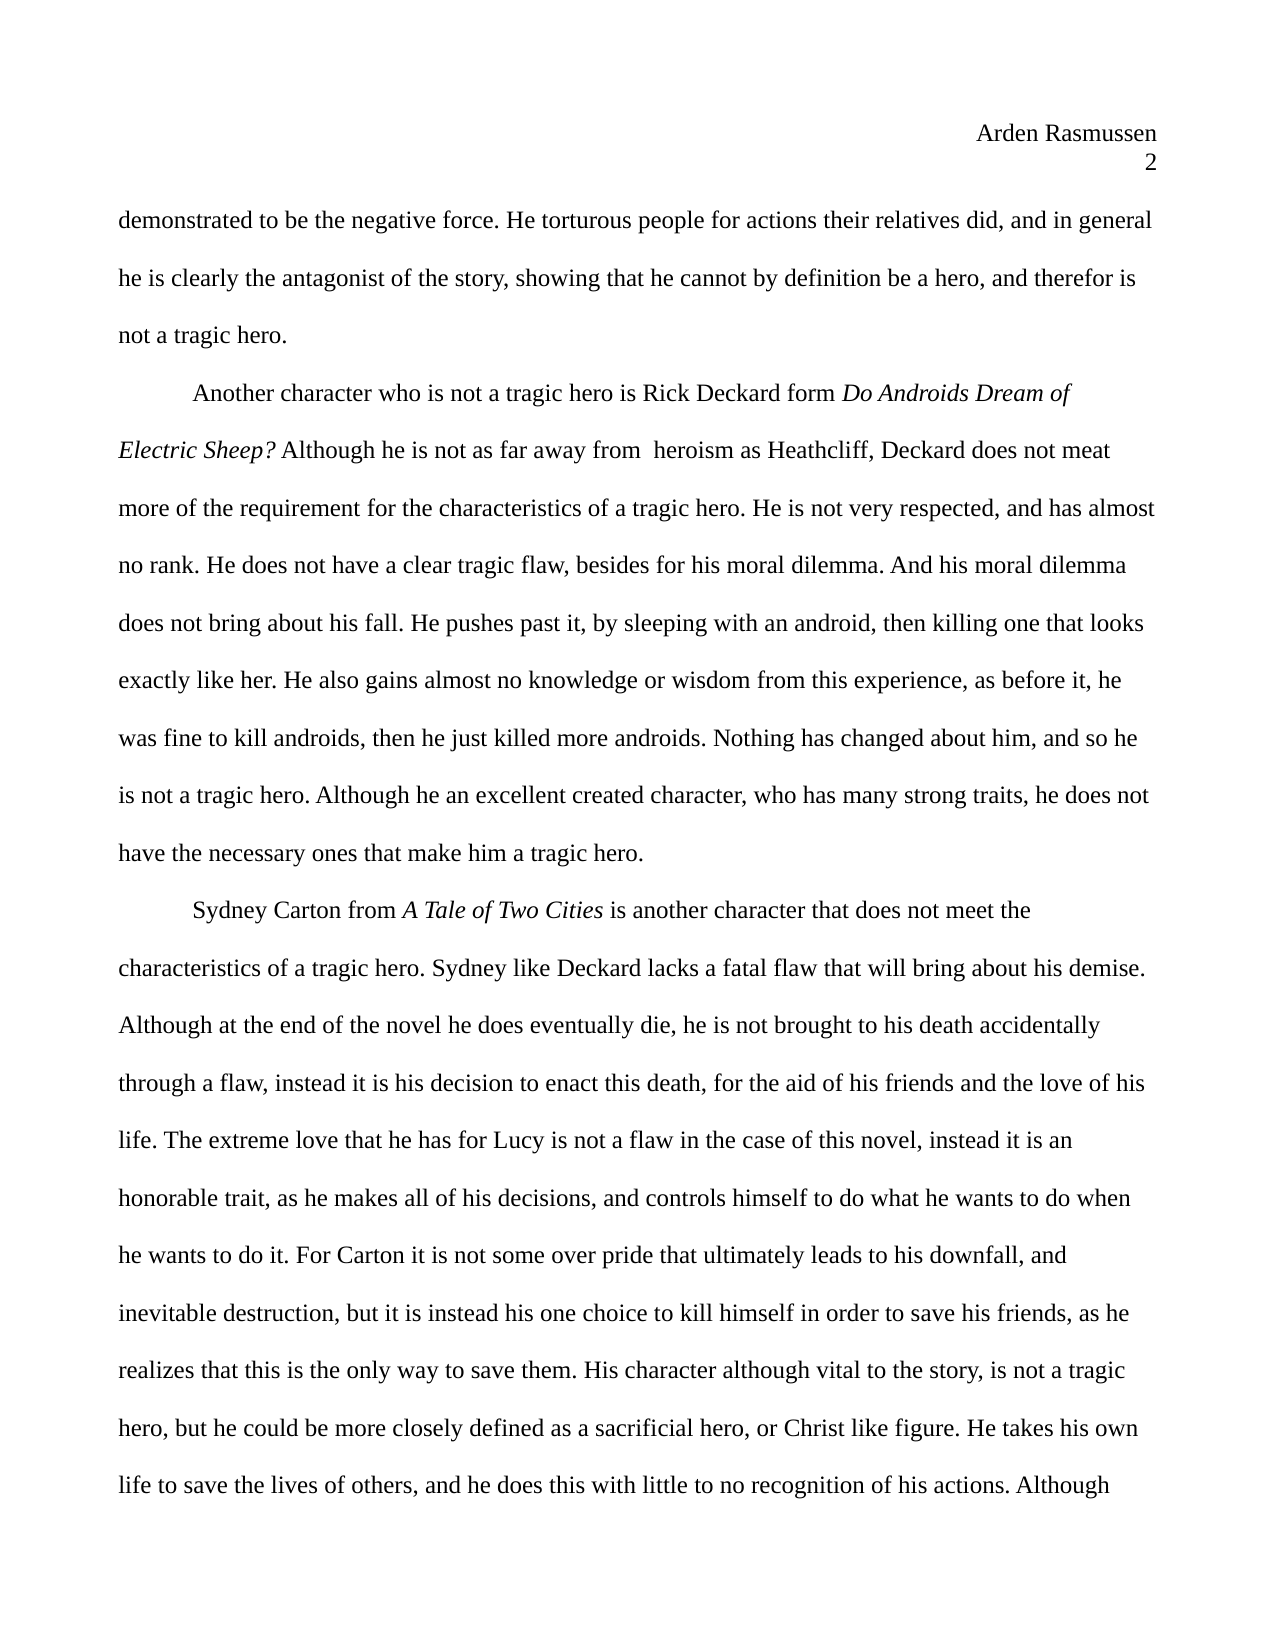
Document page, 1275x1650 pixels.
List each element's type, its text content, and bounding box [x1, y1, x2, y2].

text Another character who is not a tragic hero is Rick Deckard form Do Androids Dream of Electric Sheep? Although he is not as far away from heroism as Heathcliff, Deckard does not meat more of the requirement for the characteristics of a tragic hero. He is not very respected, and has almost no rank. He does not have a clear tragic flaw, besides for his moral dilemma. And his moral dilemma does not bring about his fall. He pushes past it, by sleeping with an android, then killing one that looks exactly like her. He also gains almost no knowledge or wisdom from this experience, as before it, he was fine to kill androids, then he just killed more androids. Nothing has changed about him, and so he is not a tragic hero. Although he an excellent created character, who has many strong traits, he does not have the necessary ones that make him a tragic hero. [118, 378, 1157, 866]
text Sydney Carton from A Tale of Two Cities is another character that does not meet the characteristics of a tragic hero. Sydney like Deckard lacks a fatal flaw that will bring about his demise. Although at the end of the novel he does eventually die, he is not brought to his death accidentally through a flaw, instead it is his decision to enact this death, for the aid of his friends and the love of his life. The extreme love that he has for Lucy is not a flaw in the case of this novel, instead it is an honorable trait, as he makes all of his decisions, and controls himself to do what he wants to do when he wants to do it. For Carton it is not some over pride that ultimately leads to his downfall, and inevitable destruction, but it is instead his one choice to kill himself in order to save his friends, as he realizes that this is the only way to save them. His character although vital to the story, is not a tragic hero, but he could be more closely defined as a sacrificial hero, or Christ like figure. He takes his own life to save the lives of others, and he does this with little to no recognition of his actions. Although [118, 895, 1157, 1499]
text demonstrated to be the negative force. He torturous people for actions their relatives did, and in general he is clearly the antagonist of the story, showing that he cannot by definition be a hero, and therefor is not a tragic hero. [118, 205, 1157, 349]
